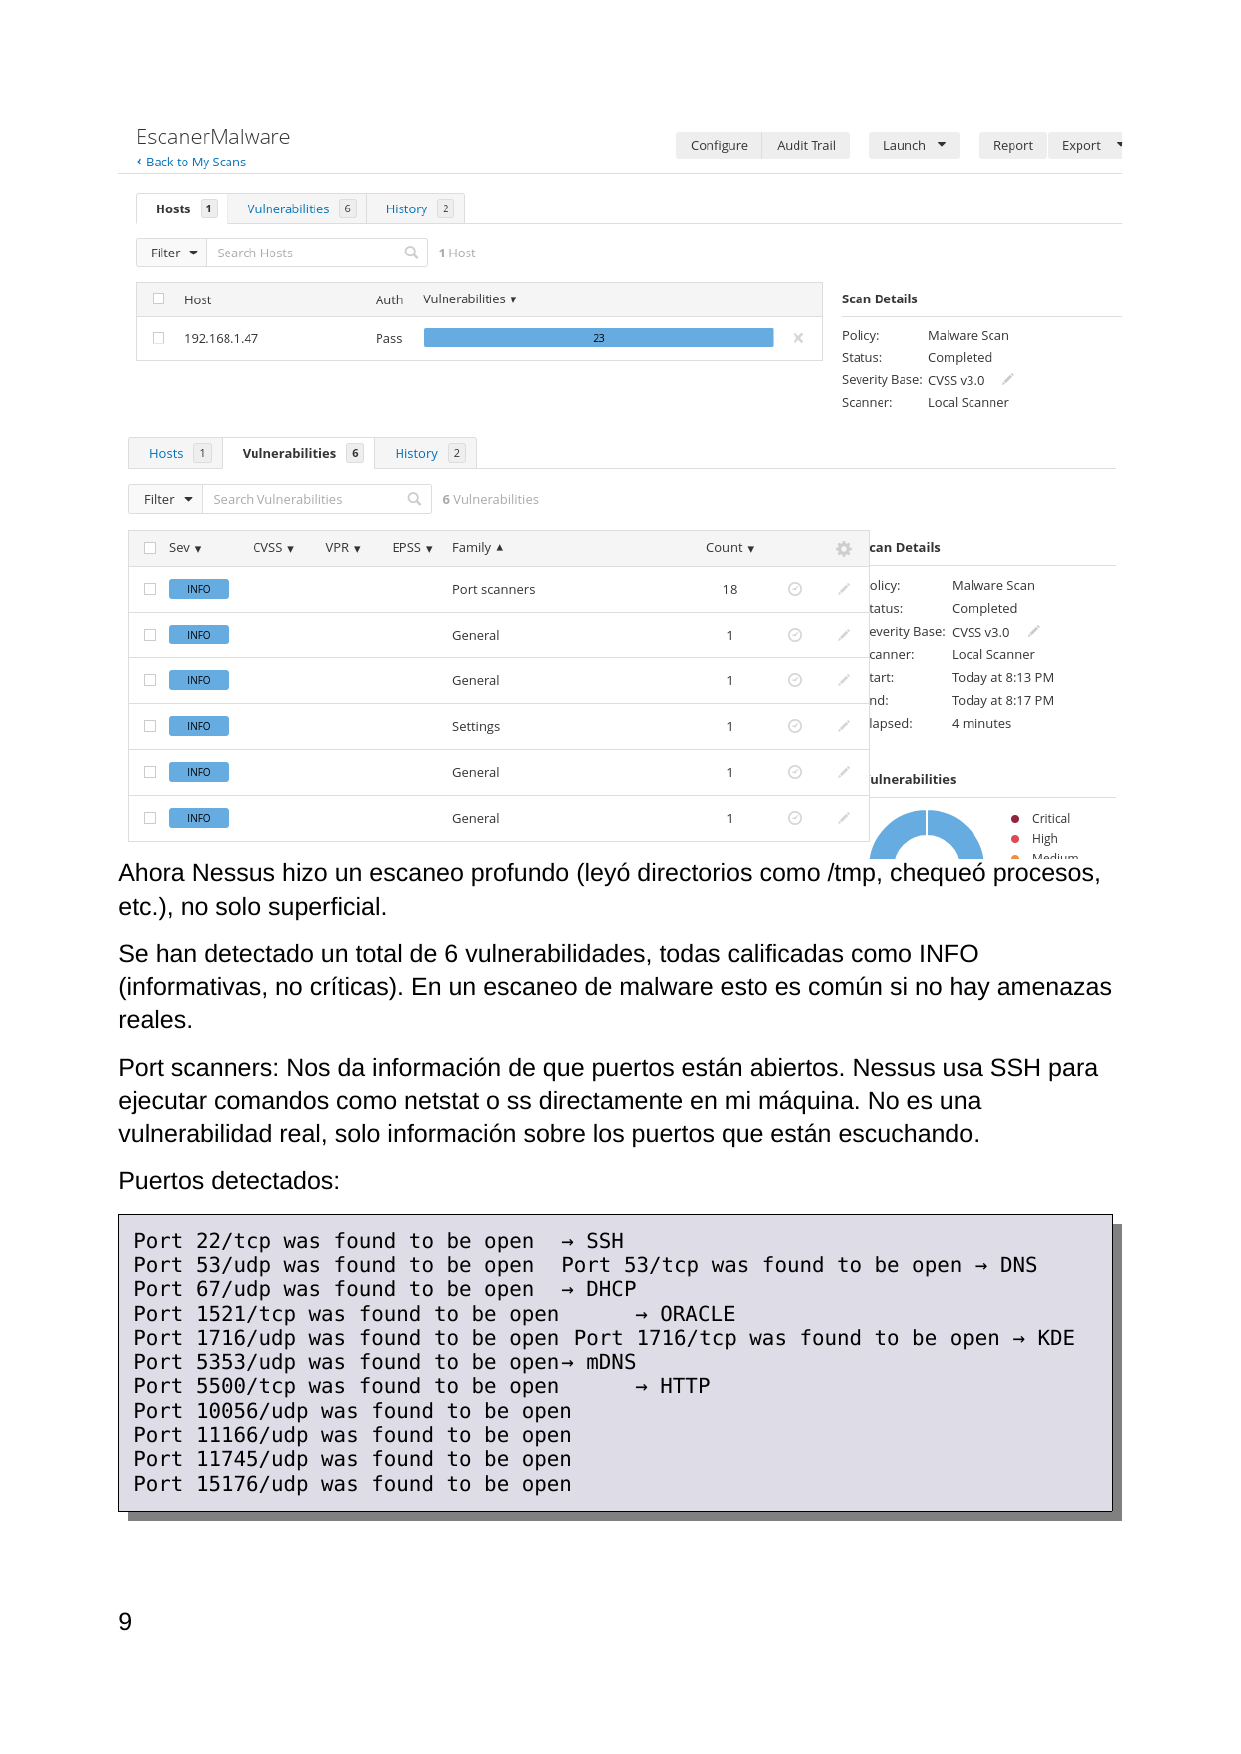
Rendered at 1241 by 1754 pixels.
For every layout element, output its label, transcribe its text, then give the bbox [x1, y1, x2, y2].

text Ahora Nessus hizo un escaneo profundo (leyó directorios como /tmp, chequeó procesos, etc.), no solo superficial. [118, 411, 1122, 920]
text Port 1716/udp was found to be open Port 1716/tcp was found to be open → KDE [119, 1311, 1112, 1335]
text Port 15176/udp was found to be open [119, 1457, 1112, 1511]
text Se han detectado un total de 6 vulnerabilidades, todas calificadas como INFO (informativas, no críticas). En un escaneo de malware esto es común si no hay amenazas reales. [118, 939, 1122, 1034]
text Port 67/udp was found to be open → DHCP [119, 1262, 1112, 1287]
text Puertos detectados: [118, 1166, 1122, 1195]
text Port 5500/tcp was found to be open → HTTP [119, 1359, 1112, 1384]
text Port 10056/udp was found to be open [119, 1384, 1112, 1408]
text Port scanners: Nos da información de que puertos están abiertos. Nessus usa SSH para ejecutar comandos como netstat o ss directamente en mi máquina. No es una vulnerabilidad real, solo información sobre los puertos que están escuchando. [118, 1053, 1122, 1147]
text Port 5353/udp was found to be open → mDNS [119, 1335, 1112, 1359]
text Port 11166/udp was found to be open [119, 1408, 1112, 1432]
text Port 22/tcp was found to be open → SSH [119, 1215, 1112, 1238]
text Port 11745/udp was found to be open [119, 1432, 1112, 1457]
picture [118, 118, 1123, 411]
text Port 1521/tcp was found to be open → ORACLE [119, 1287, 1112, 1311]
text Port 53/udp was found to be open Port 53/tcp was found to be open → DNS [119, 1238, 1112, 1262]
picture [112, 427, 1117, 859]
